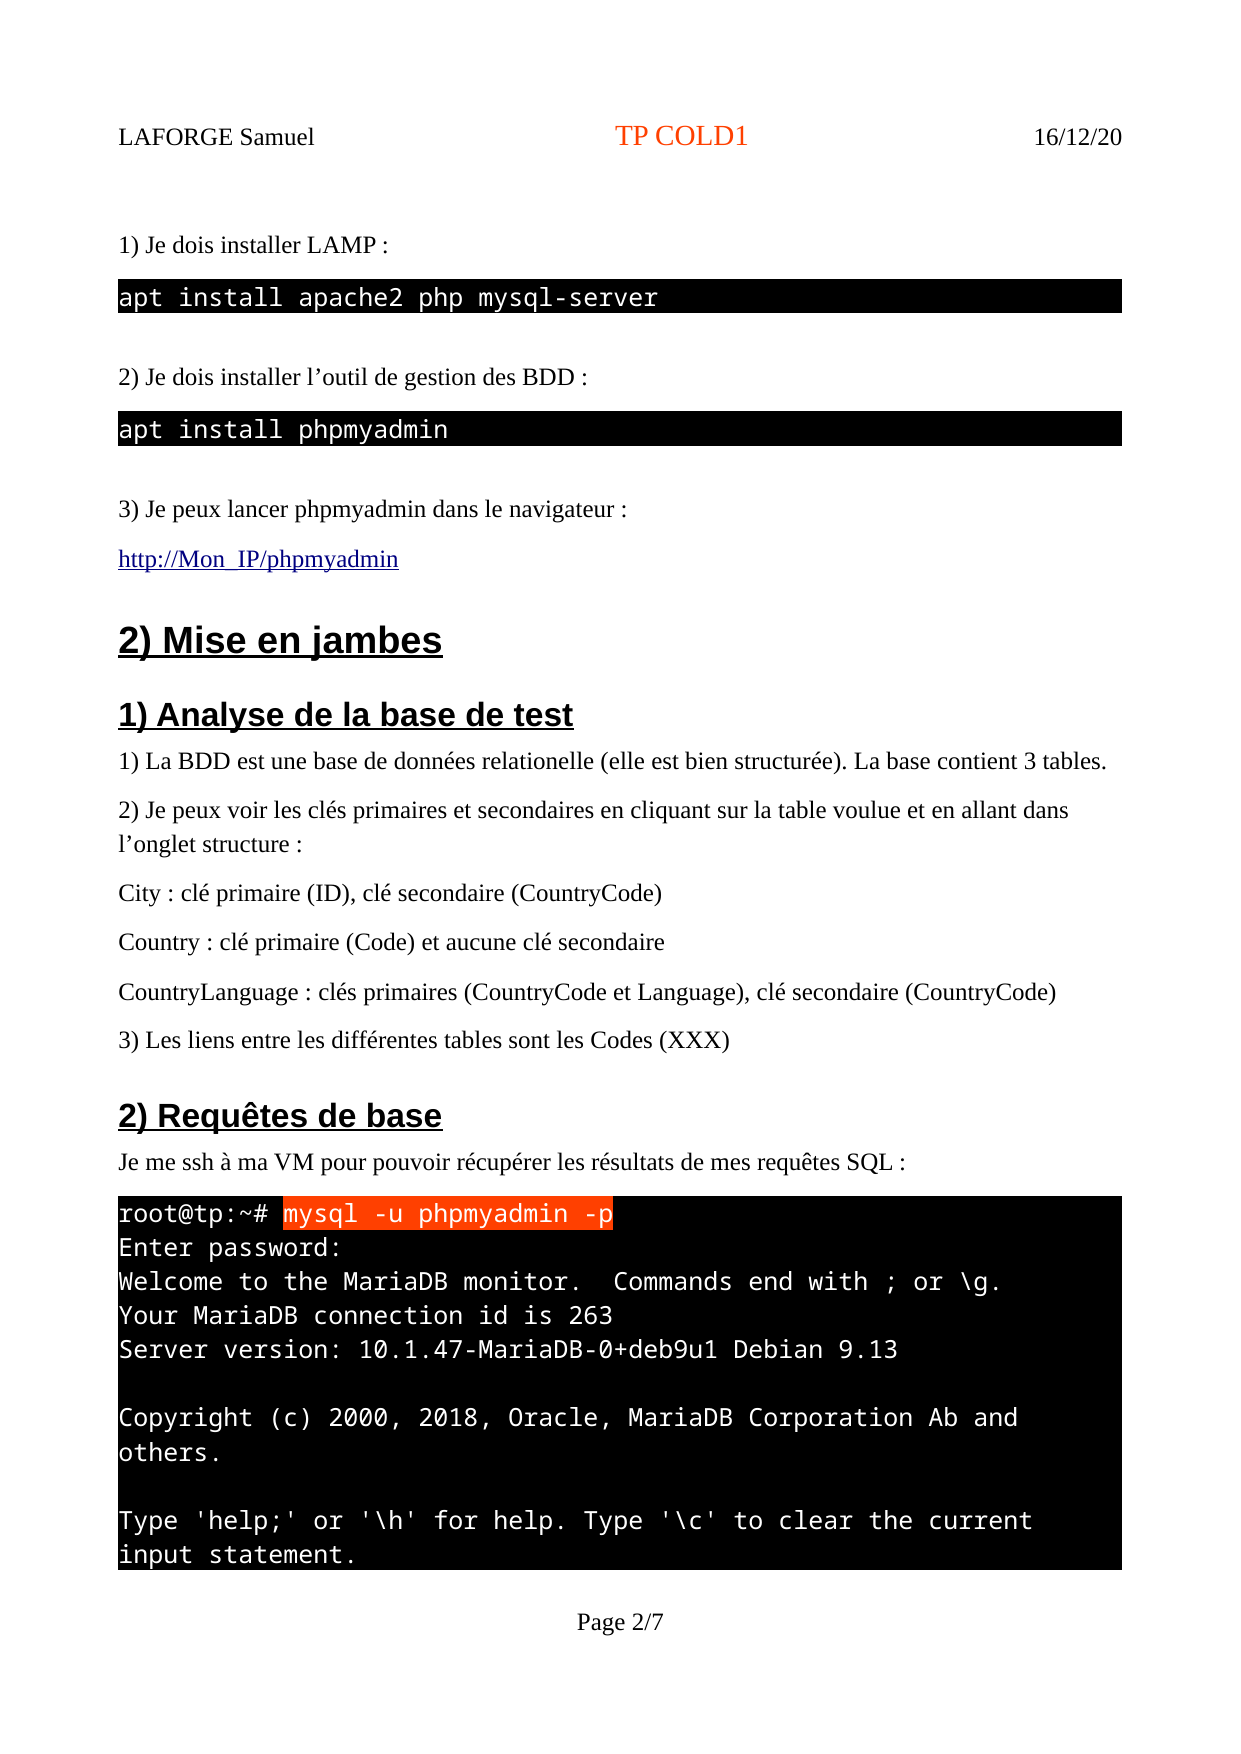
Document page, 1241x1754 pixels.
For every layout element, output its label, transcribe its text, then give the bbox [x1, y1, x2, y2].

text Je me ssh à ma VM pour pouvoir récupérer les résultats de mes requêtes SQL : [118, 1147, 1122, 1175]
text City : clé primaire (ID), clé secondaire (CountryCode) [118, 878, 1122, 907]
text Your MariaDB connection id is 263 [118, 1298, 1122, 1332]
text CountryLanguage : clés primaires (CountryCode et Language), clé secondaire (CountryCode) [118, 977, 1122, 1005]
text Country : clé primaire (Code) et aucune clé secondaire [118, 927, 1122, 956]
text 3) Les liens entre les différentes tables sont les Codes (XXX) [118, 1026, 1122, 1054]
text 2) Je peux voir les clés primaires et secondaires en cliquant sur la table voulue et en allant dans l’onglet structure : [118, 795, 1122, 858]
text 1) La BDD est une base de données relationelle (elle est bien structurée). La base contient 3 tables. [118, 746, 1122, 774]
text Enter password: [118, 1230, 1122, 1264]
subtitle 2) Mise en jambes [118, 618, 1122, 661]
text Welcome to the MariaDB monitor. Commands end with ; or \g. [118, 1264, 1122, 1298]
text Copyright (c) 2000, 2018, Oracle, MariaDB Corporation Ab and others. [118, 1400, 1122, 1468]
text apt install apache2 php mysql-server [118, 279, 1122, 313]
subtitle 2) Requêtes de base [118, 1096, 1122, 1134]
text http://Mon_IP/phpmyadmin [118, 544, 1122, 572]
text 3) Je peux lancer phpmyadmin dans le navigateur : [118, 494, 1122, 523]
text 2) Je dois installer l’outil de gestion des BDD : [118, 362, 1122, 391]
text Type 'help;' or '\h' for help. Type '\c' to clear the current input statement. [118, 1502, 1122, 1570]
subtitle 1) Analyse de la base de test [118, 695, 1122, 733]
text root@tp:~# mysql -u phpmyadmin -p [118, 1196, 1122, 1230]
text Server version: 10.1.47-MariaDB-0+deb9u1 Debian 9.13 [118, 1332, 1122, 1366]
text 1) Je dois installer LAMP : [118, 230, 1122, 259]
text apt install phpmyadmin [118, 411, 1122, 446]
